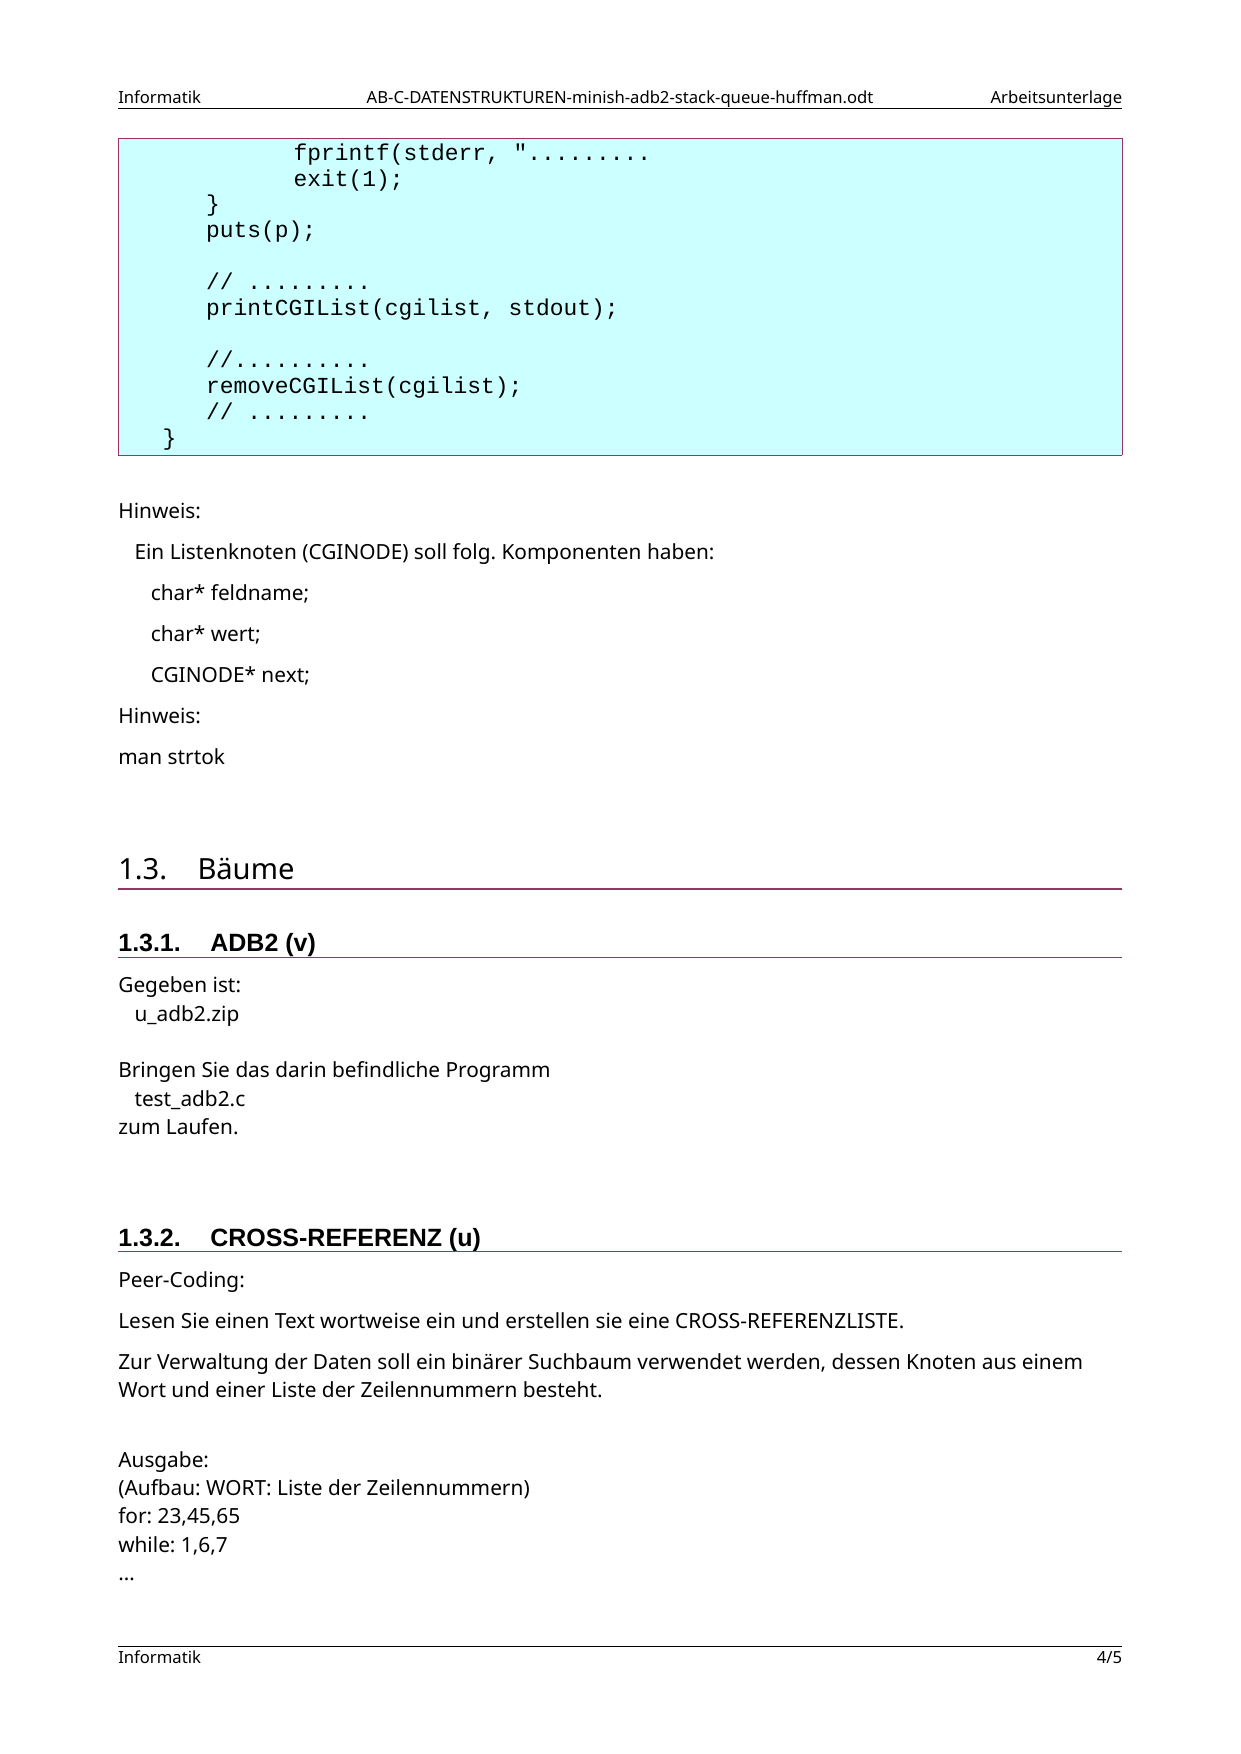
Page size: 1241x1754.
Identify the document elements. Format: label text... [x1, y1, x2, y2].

text } [119, 423, 1122, 455]
subtitle ADB2 (v) [118, 928, 1122, 957]
text Lesen Sie einen Text wortweise ein und erstellen sie eine CROSS-REFERENZLISTE. [118, 1306, 1122, 1334]
text Bringen Sie das darin befindliche Programm [118, 1056, 1122, 1084]
text printCGIList(cgilist, stdout); [119, 293, 1122, 319]
text Hinweis: [118, 496, 1122, 524]
text char* feldname; [118, 578, 1122, 606]
subtitle CROSS-REFERENZ (u) [118, 1223, 1122, 1251]
text (Aufbau: WORT: Liste der Zeilennummern) [118, 1473, 1122, 1502]
text char* wert; [118, 619, 1122, 647]
text } [119, 190, 1122, 216]
text while: 1,6,7 [118, 1530, 1122, 1558]
subtitle Bäume [118, 849, 1122, 888]
text exit(1); [119, 164, 1122, 190]
text … [118, 1558, 1122, 1587]
text Ein Listenknoten (CGINODE) soll folg. Komponenten haben: [118, 537, 1122, 566]
text fprintf(stderr, "......... [119, 139, 1122, 164]
text // ......... [119, 268, 1122, 293]
text Hinweis: [118, 701, 1122, 729]
text //.......... [119, 345, 1122, 371]
text Ausgabe: [118, 1445, 1122, 1473]
text Peer-Coding: [118, 1265, 1122, 1293]
text Gegeben ist: [118, 970, 1122, 999]
text puts(p); [119, 216, 1122, 242]
text test_adb2.c [118, 1084, 1122, 1112]
text removeCGIList(cgilist); [119, 371, 1122, 397]
text for: 23,45,65 [118, 1502, 1122, 1530]
text man strtok [118, 742, 1122, 770]
text u_adb2.zip [118, 999, 1122, 1027]
text Zur Verwaltung der Daten soll ein binärer Suchbaum verwendet werden, dessen Knoten aus einem Wort und einer Liste der Zeilennummern besteht. [118, 1347, 1122, 1404]
text CGINODE* next; [118, 660, 1122, 688]
text // ......... [119, 397, 1122, 423]
text zum Laufen. [118, 1112, 1122, 1141]
